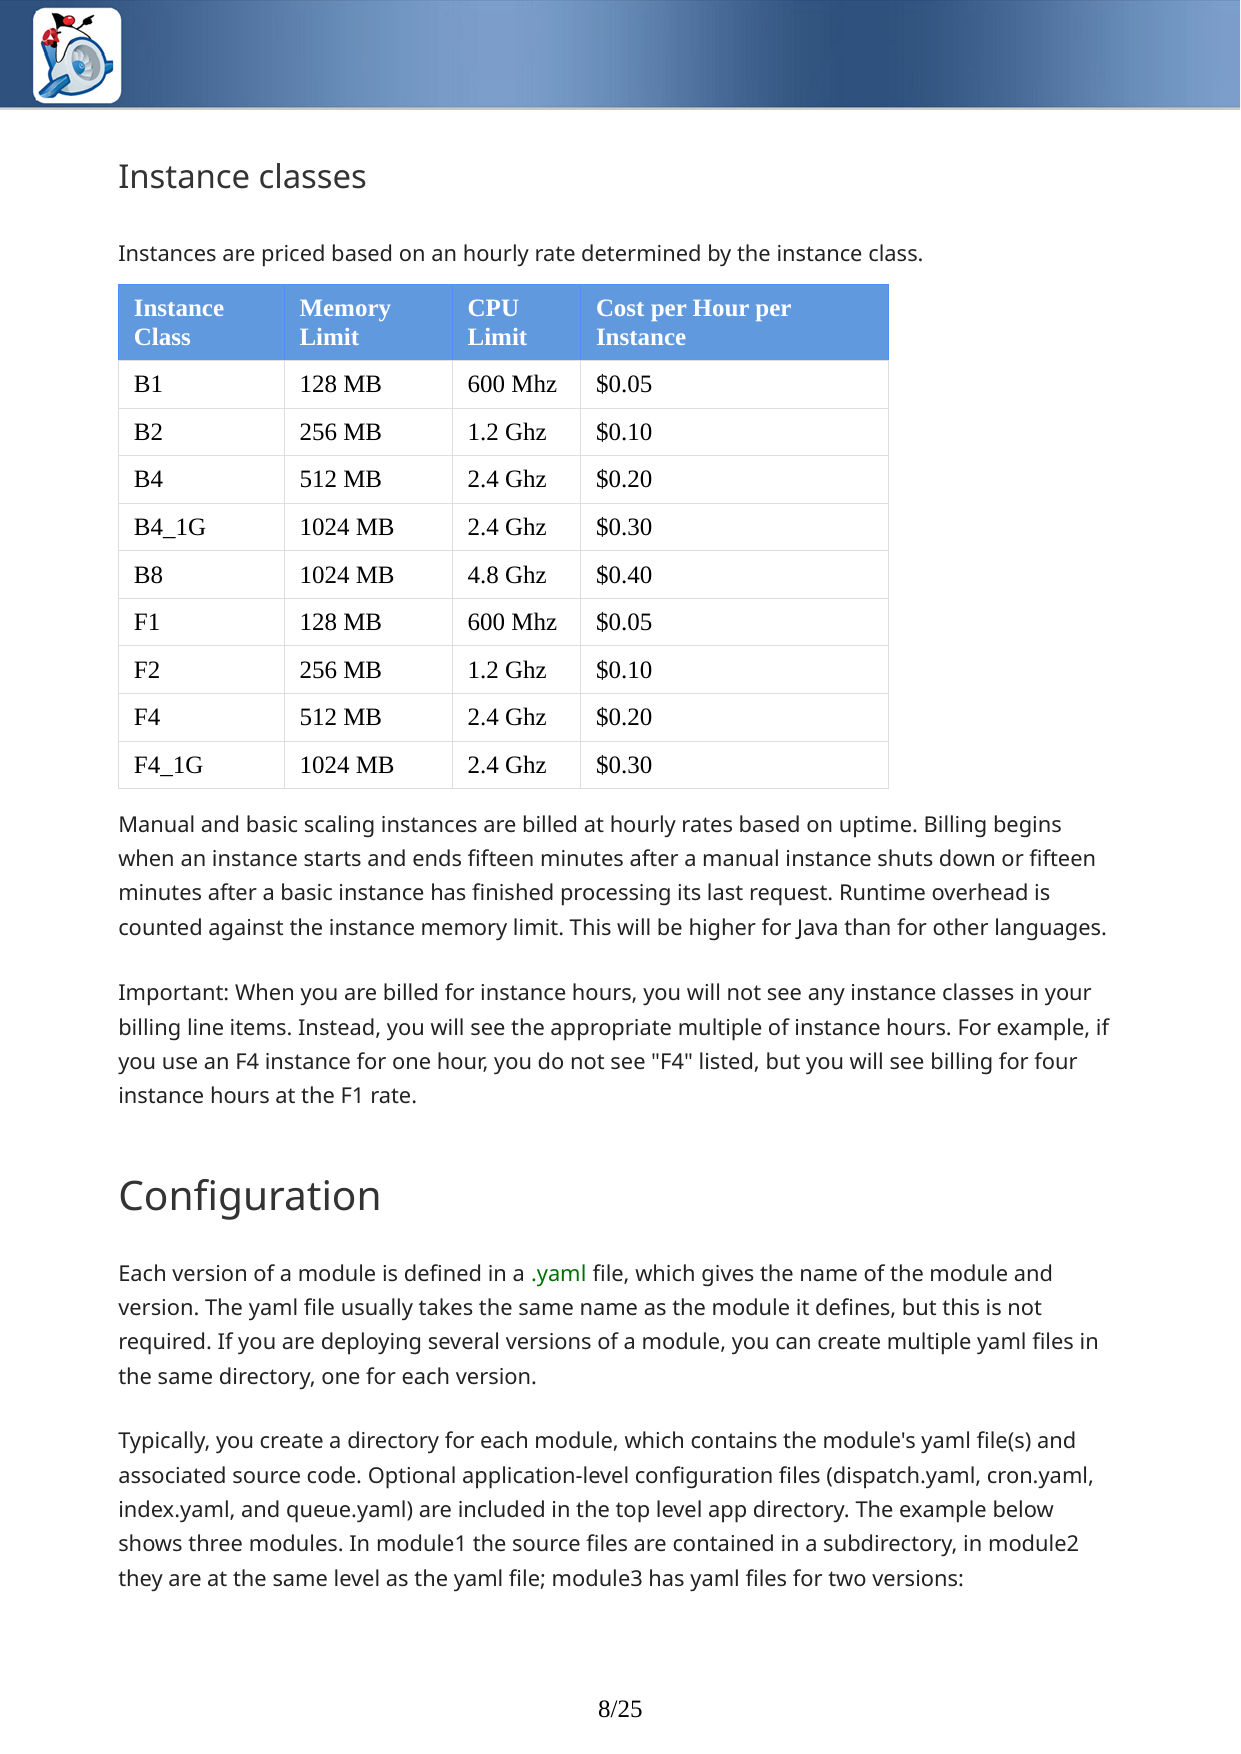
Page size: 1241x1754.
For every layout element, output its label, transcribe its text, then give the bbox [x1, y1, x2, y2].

table_cell $0.20 [581, 456, 888, 503]
table_cell B2 [119, 409, 284, 455]
table_cell 128 MB [285, 361, 452, 407]
table_cell 128 MB [285, 599, 452, 645]
text Typically, you create a directory for each module, which contains the module's yaml file(s) and associated source code. Optional application-level configuration files (dispatch.yaml, cron.yaml, index.yaml, and queue.yaml) are included in the top level app directory. The example below shows three modules. In module1 the source files are contained in a subdirectory, in module2 they are at the same level as the yaml file; module3 has yaml files for two versions: [118, 1421, 1122, 1593]
table_cell 2.4 Ghz [453, 504, 580, 550]
text Important: When you are billed for instance hours, you will not see any instance classes in your billing line items. Instead, you will see the appropriate multiple of instance hours. For example, if you use an F4 instance for one hour, you do not see "F4" listed, but you will see billing for four instance hours at the F1 rate. [118, 973, 1122, 1110]
table_cell $0.30 [581, 504, 888, 550]
table_cell 600 Mhz [453, 361, 580, 407]
table_header CPU Limit [453, 285, 580, 360]
table_cell $0.40 [581, 551, 888, 598]
table_cell 1024 MB [285, 504, 452, 550]
table_cell B4_1G [119, 504, 284, 550]
table_header Cost per Hour per Instance [581, 285, 888, 360]
table_cell F4_1G [119, 742, 284, 788]
table_cell 2.4 Ghz [453, 456, 580, 503]
table_header Memory Limit [285, 285, 452, 360]
table_cell 256 MB [285, 409, 452, 455]
table_cell 1024 MB [285, 742, 452, 788]
subtitle Configuration [118, 1166, 1122, 1222]
table_cell $0.30 [581, 742, 888, 788]
table_cell F1 [119, 599, 284, 645]
table_cell 2.4 Ghz [453, 694, 580, 741]
table_cell $0.10 [581, 646, 888, 693]
table_cell $0.10 [581, 409, 888, 455]
table_header Instance Class [119, 285, 284, 360]
table_cell 2.4 Ghz [453, 742, 580, 788]
table_cell 1024 MB [285, 551, 452, 598]
text Instances are priced based on an hourly rate determined by the instance class. [118, 233, 1122, 268]
table_cell 512 MB [285, 694, 452, 741]
table_cell F2 [119, 646, 284, 693]
table_cell 512 MB [285, 456, 452, 503]
table_cell B8 [119, 551, 284, 598]
table_cell 600 Mhz [453, 599, 580, 645]
table_cell 1.2 Ghz [453, 646, 580, 693]
text Manual and basic scaling instances are billed at hourly rates based on uptime. Billing begins when an instance starts and ends fifteen minutes after a manual instance shuts down or fifteen minutes after a basic instance has finished processing its last request. Runtime overhead is counted against the instance memory limit. This will be higher for Java than for other languages. [118, 804, 1122, 941]
table_cell B1 [119, 361, 284, 407]
picture [0, 0, 1241, 110]
text Each version of a module is defined in a .yaml file, which gives the name of the module and version. The yaml file usually takes the same name as the module it defines, but this is not required. If you are deploying several versions of a module, you can create multiple yaml files in the same directory, one for each version. [118, 1253, 1122, 1391]
table_cell 256 MB [285, 646, 452, 693]
table_cell $0.05 [581, 599, 888, 645]
subtitle Instance classes [118, 153, 1122, 198]
table_cell 1.2 Ghz [453, 409, 580, 455]
table_cell B4 [119, 456, 284, 503]
table_cell F4 [119, 694, 284, 741]
table_cell $0.05 [581, 361, 888, 407]
table_cell $0.20 [581, 694, 888, 741]
table_cell 4.8 Ghz [453, 551, 580, 598]
